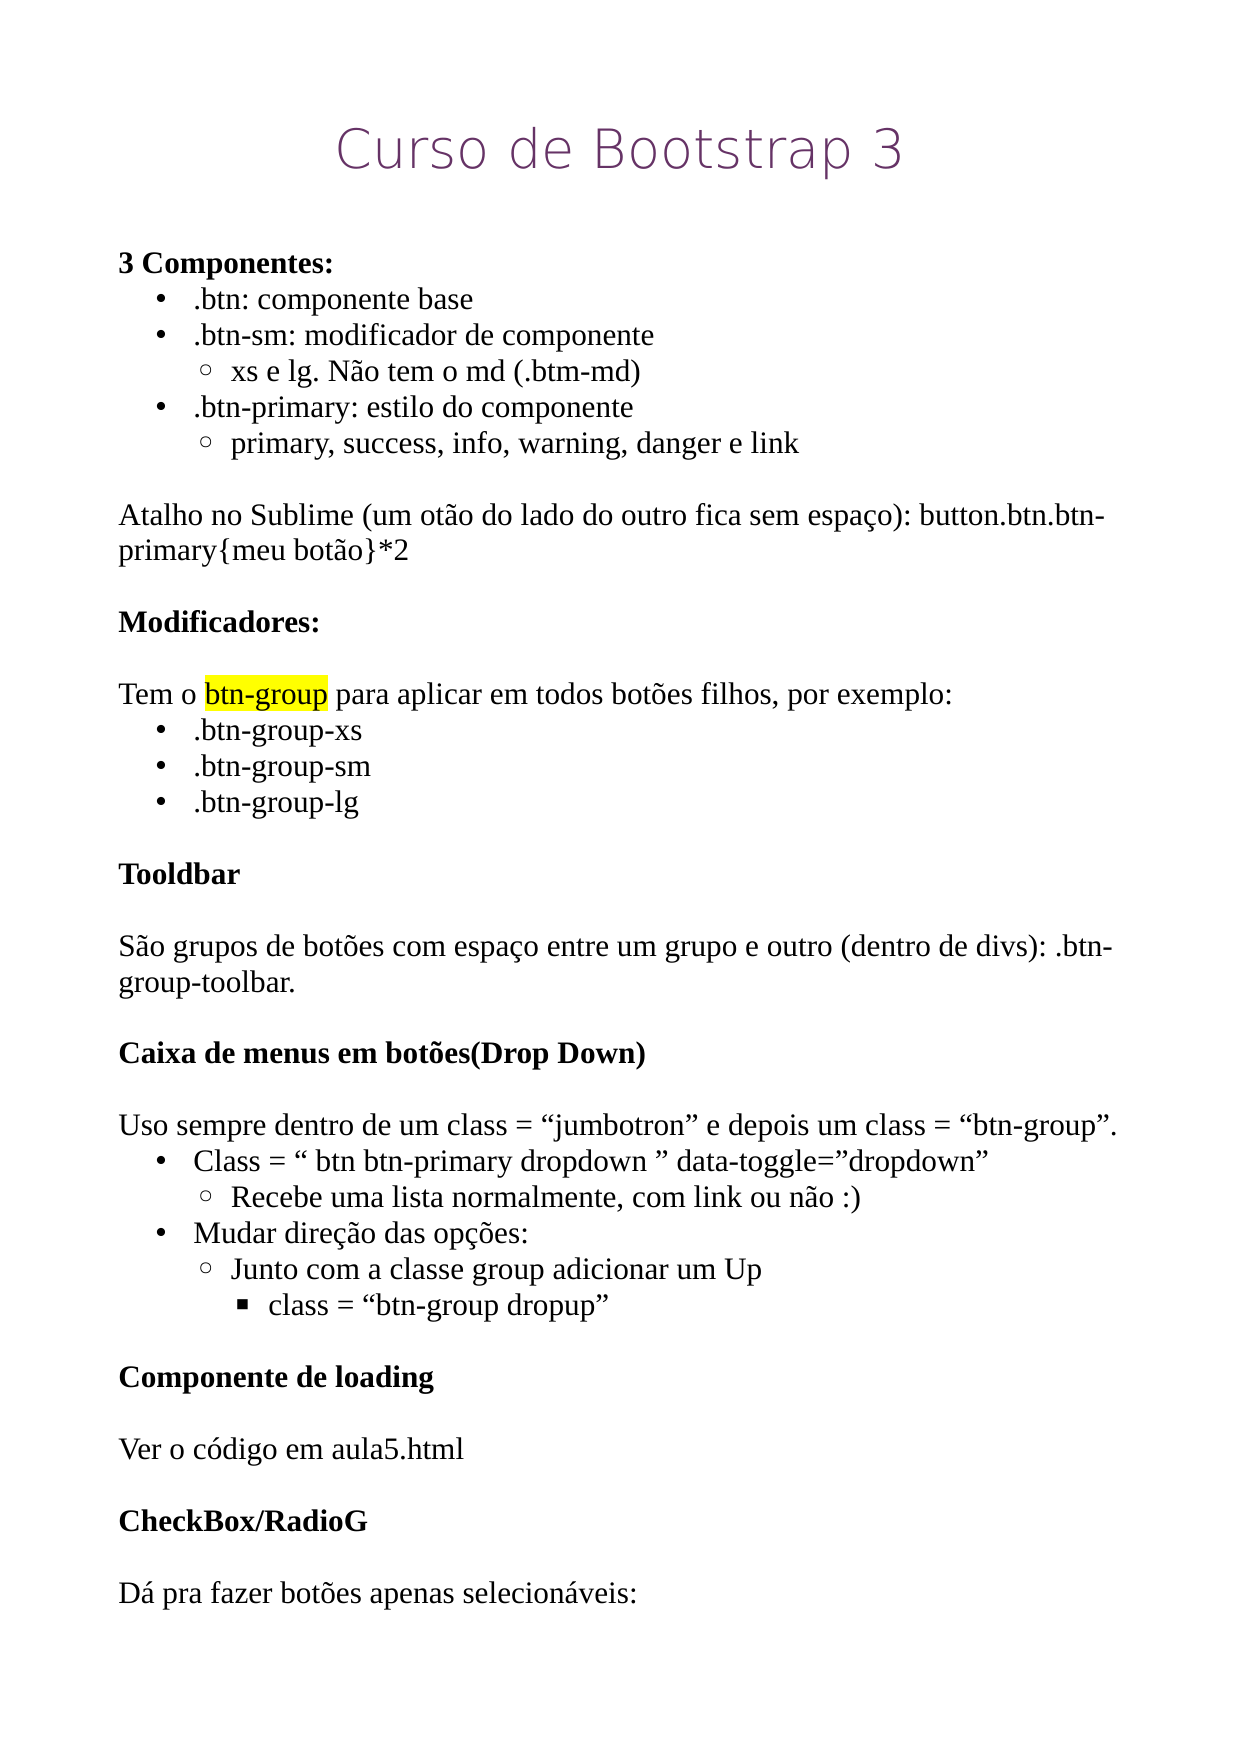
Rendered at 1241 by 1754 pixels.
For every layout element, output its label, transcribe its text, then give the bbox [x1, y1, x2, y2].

text Ver o código em aula5.html [118, 1430, 1122, 1466]
text Modificadores: [118, 603, 1122, 639]
list Recebe uma lista normalmente, com link ou não :) [193, 1178, 1122, 1214]
list Mudar direção das opções: [156, 1214, 1122, 1250]
list .btn: componente base [156, 280, 1122, 316]
list .btn-group-xs [156, 711, 1122, 747]
list xs e lg. Não tem o md (.btm-md) [193, 352, 1122, 388]
list class = “btn-group dropup” [231, 1286, 1122, 1322]
text Tem o btn-group para aplicar em todos botões filhos, por exemplo: [118, 675, 1122, 711]
text São grupos de botões com espaço entre um grupo e outro (dentro de divs): .btn-group-toolbar. [118, 927, 1122, 999]
text Componente de loading [118, 1358, 1122, 1394]
text 3 Componentes: [118, 244, 1122, 280]
list .btn-primary: estilo do componente [156, 388, 1122, 424]
list primary, success, info, warning, danger e link [193, 424, 1122, 460]
text CheckBox/RadioG [118, 1502, 1122, 1538]
text Tooldbar [118, 855, 1122, 891]
list Class = “ btn btn-primary dropdown ” data-toggle=”dropdown” [156, 1143, 1122, 1178]
text Dá pra fazer botões apenas selecionáveis: [118, 1574, 1122, 1610]
list Junto com a classe group adicionar um Up [193, 1250, 1122, 1286]
list .btn-sm: modificador de componente [156, 316, 1122, 352]
list .btn-group-lg [156, 783, 1122, 819]
text Atalho no Sublime (um otão do lado do outro fica sem espaço): button.btn.btn-primary{meu botão}*2 [118, 496, 1122, 568]
list .btn-group-sm [156, 747, 1122, 783]
text Curso de Bootstrap 3 [118, 118, 1122, 181]
text Caixa de menus em botões(Drop Down) [118, 1035, 1122, 1071]
text Uso sempre dentro de um class = “jumbotron” e depois um class = “btn-group”. [118, 1107, 1122, 1143]
